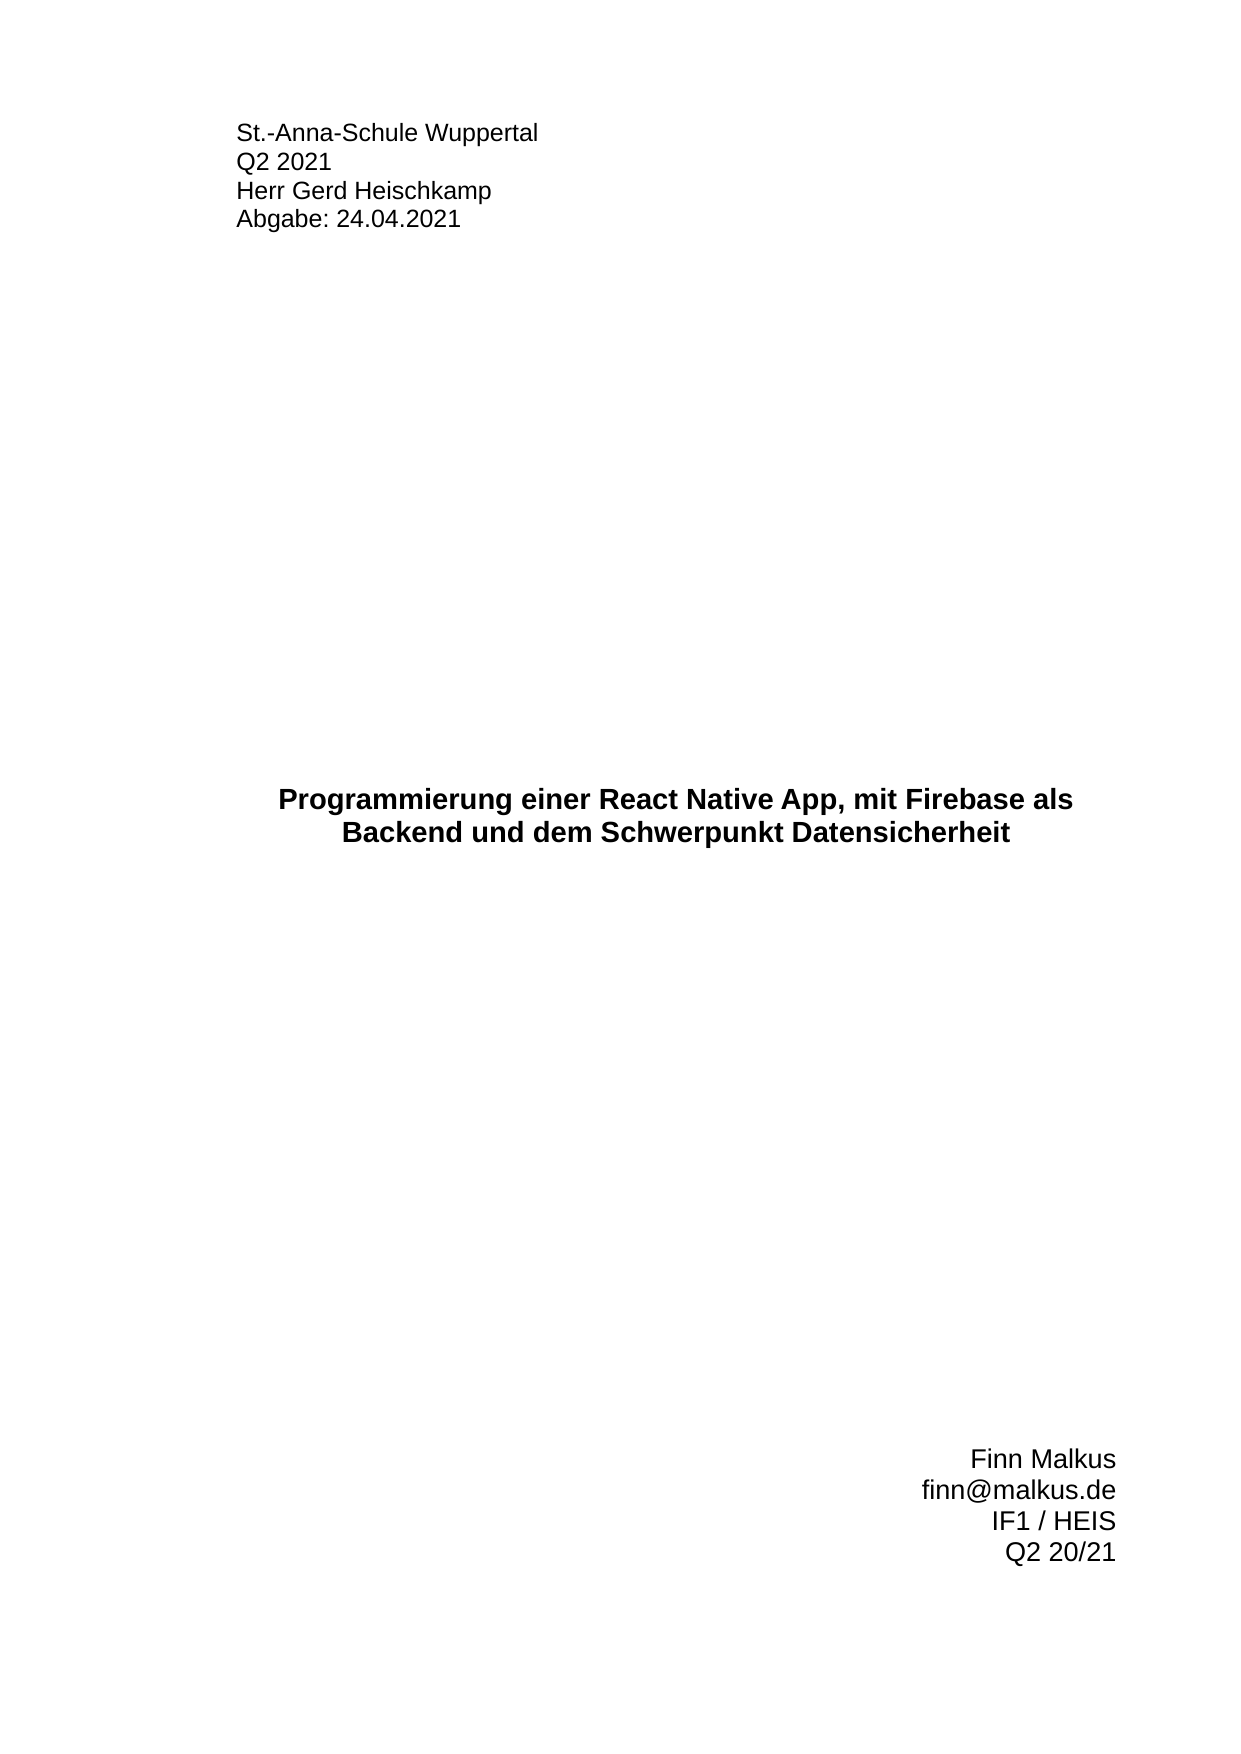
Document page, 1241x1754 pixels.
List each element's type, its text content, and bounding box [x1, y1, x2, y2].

text IF1 / HEIS [236, 1505, 1116, 1536]
text finn@malkus.de [236, 1474, 1116, 1505]
text Q2 2021 [236, 147, 1132, 176]
text Q2 20/21 [236, 1536, 1116, 1568]
text Herr Gerd Heischkamp [236, 176, 1132, 204]
text Programmierung einer React Native App, mit Firebase als Backend und dem Schwerpunkt Datensicherheit [236, 782, 1116, 849]
text Finn Malkus [236, 1443, 1116, 1474]
text Abgabe: 24.04.2021 [236, 204, 1132, 233]
text St.-Anna-Schule Wuppertal [236, 118, 1132, 147]
